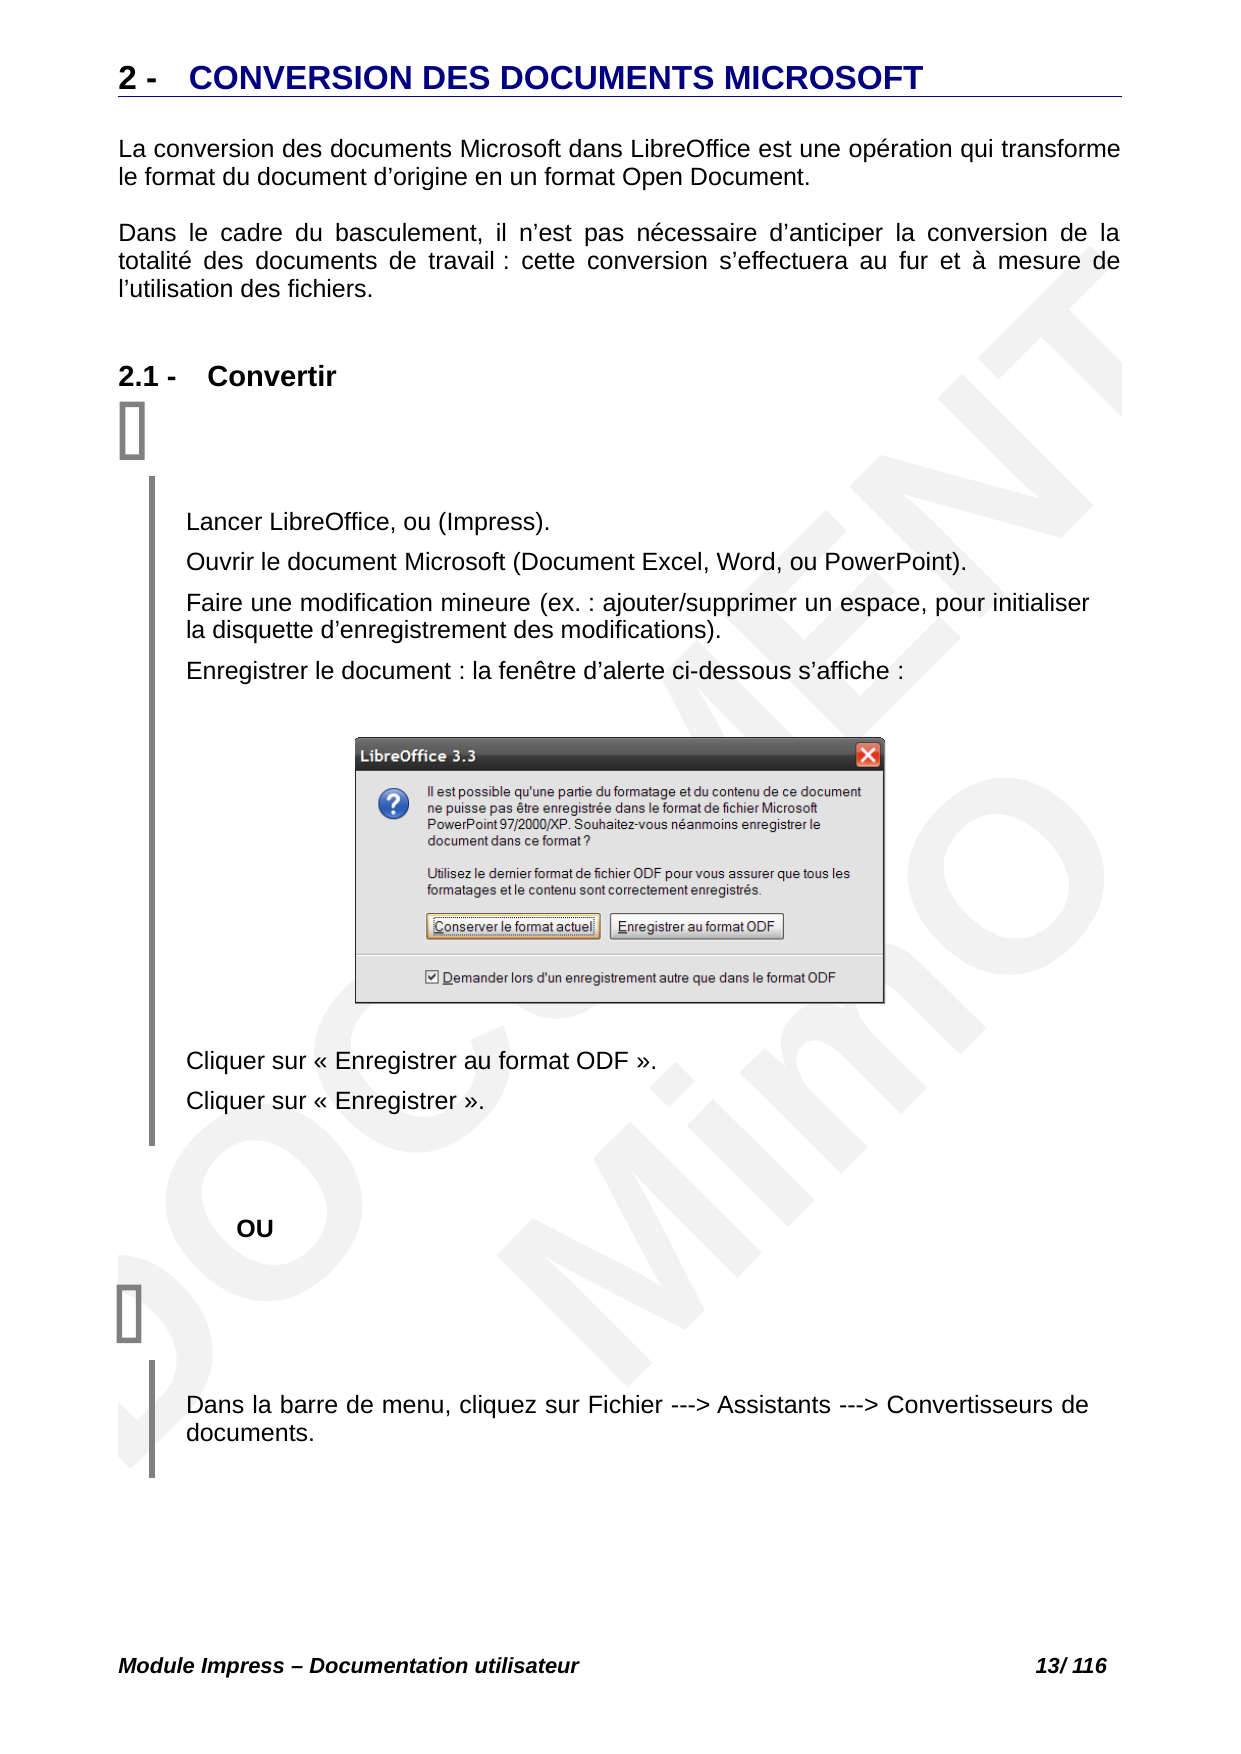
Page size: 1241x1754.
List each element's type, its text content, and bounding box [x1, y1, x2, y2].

text Ouvrir le document Microsoft (Document Excel, Word, ou PowerPoint). [155, 517, 1122, 557]
text Cliquer sur « Enregistrer ». [155, 1056, 1122, 1146]
picture [355, 737, 886, 1004]
subtitle Convertir [118, 360, 1122, 392]
text OU [236, 1215, 1122, 1243]
text Dans le cadre du basculement, il n’est pas nécessaire d’anticiper la conversion de la totalité des documents de travail : cette conversion s’effectuera au fur et à mesure de l’utilisation des fichiers. [118, 219, 1122, 302]
text La conversion des documents Microsoft dans LibreOffice est une opération qui transforme le format du document d’origine en un format Open Document. [118, 135, 1122, 191]
text Lancer LibreOffice, ou (Impress). [155, 476, 1122, 517]
text Cliquer sur « Enregistrer au format ODF ». [155, 1016, 1122, 1056]
subtitle conversion des documents Microsoft [118, 59, 1122, 96]
text 8 [118, 401, 1122, 476]
text Faire une modification mineure (ex. : ajouter/supprimer un espace, pour initialiser la disquette d’enregistrement des modifications). [155, 557, 1122, 626]
text 8 [115, 1257, 1122, 1359]
text Enregistrer le document : la fenêtre d’alerte ci-dessous s’affiche : [155, 626, 1122, 685]
text Dans la barre de menu, cliquez sur Fichier ---> Assistants ---> Convertisseurs de documents. [149, 1359, 1122, 1478]
